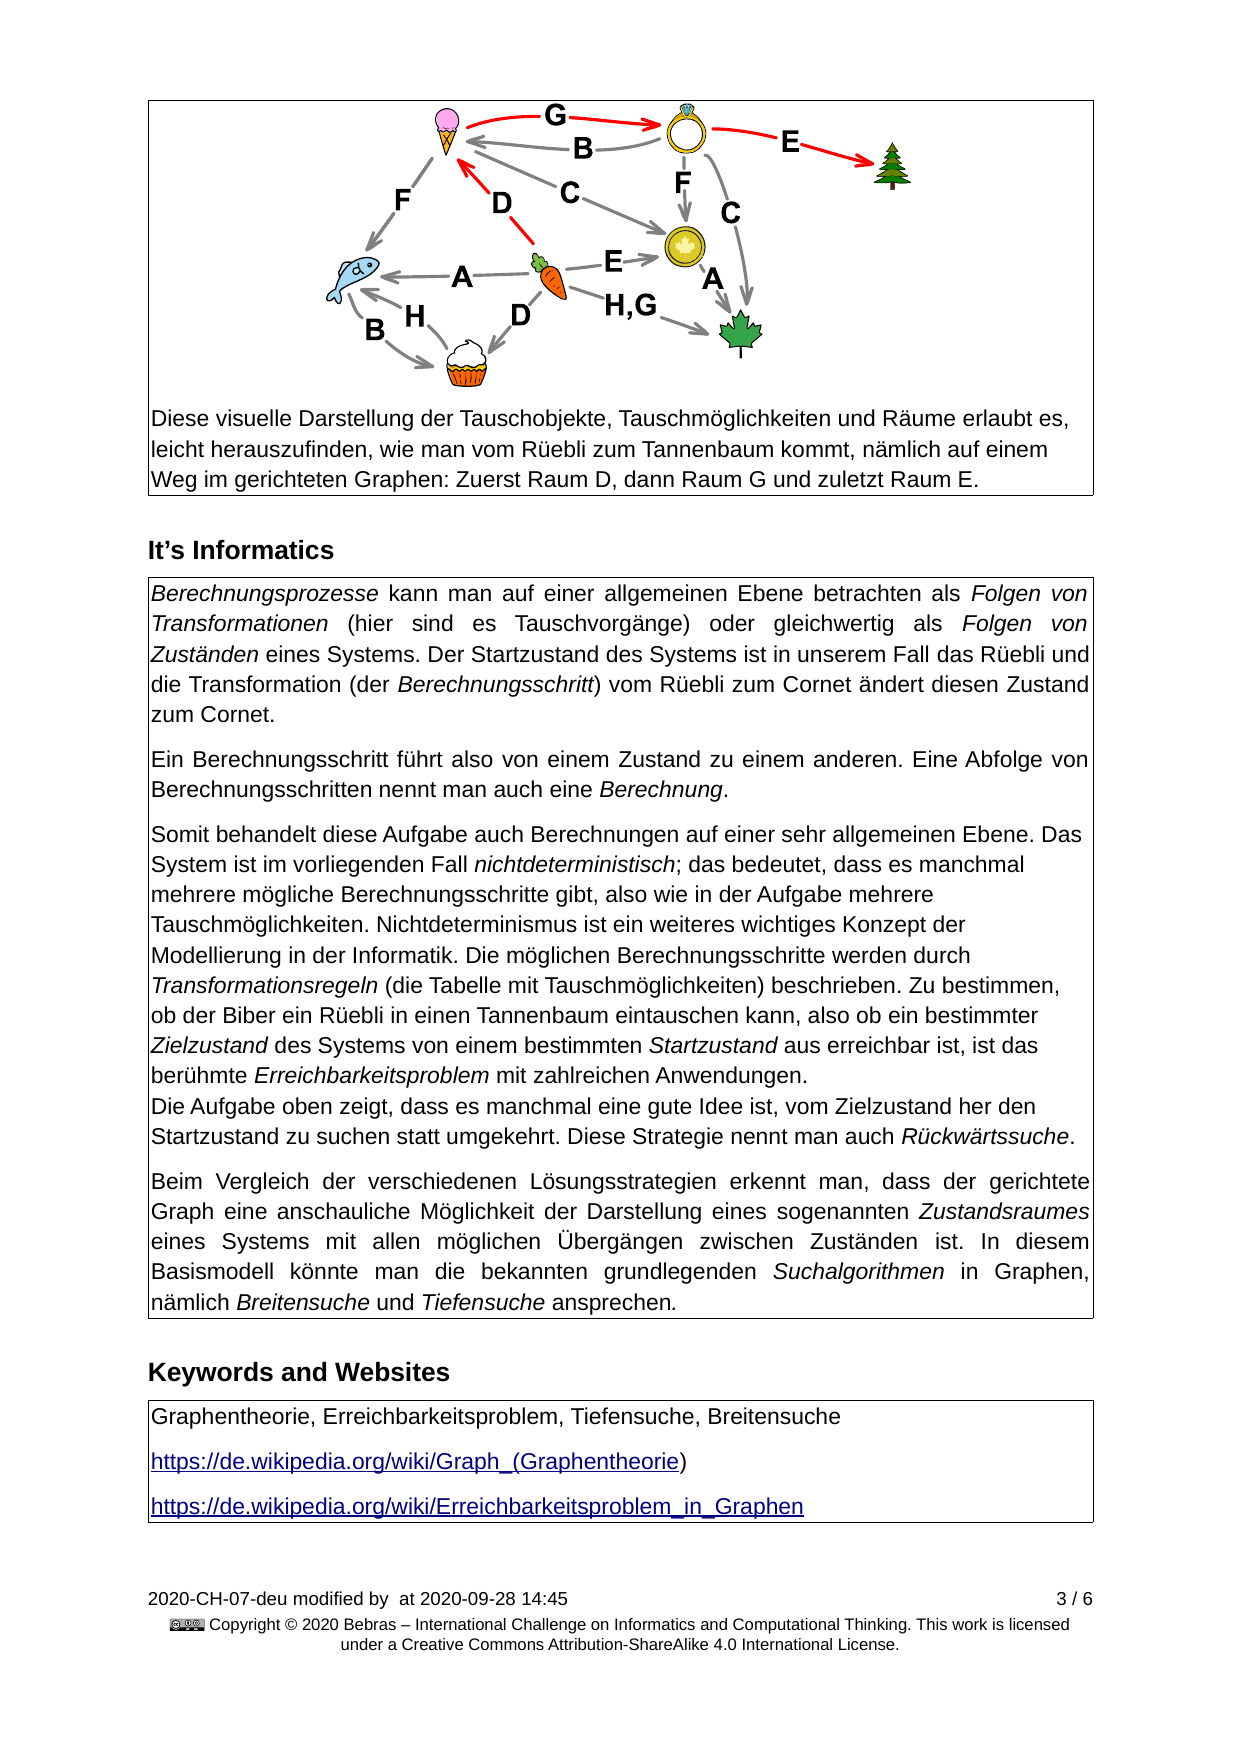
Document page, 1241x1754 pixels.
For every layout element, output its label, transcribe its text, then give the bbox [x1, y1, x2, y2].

text Diese visuelle Darstellung der Tauschobjekte, Tauschmöglichkeiten und Räume erlaubt es, leicht herauszufinden, wie man vom Rüebli zum Tannenbaum kommt, nämlich auf einem Weg im gerichteten Graphen: Zuerst Raum D, dann Raum G und zuletzt Raum E. [149, 402, 1093, 495]
text Graphentheorie, Erreichbarkeitsproblem, Tiefensuche, Breitensuche [149, 1401, 1093, 1429]
text Beim Vergleich der verschiedenen Lösungsstrategien erkennt man, dass der gerichtete Graph eine anschauliche Möglichkeit der Darstellung eines sogenannten Zustandsraumes eines Systems mit allen möglichen Übergängen zwischen Zuständen ist. In diesem Basismodell könnte man die bekannten grundlegenden Suchalgorithmen in Graphen, nämlich Breitensuche und Tiefensuche ansprechen. [149, 1165, 1093, 1318]
text https://de.wikipedia.org/wiki/Graph_(Graphentheorie) [149, 1445, 1093, 1474]
text Ein Berechnungsschritt führt also von einem Zustand zu einem anderen. Eine Abfolge von Berechnungsschritten nennt man auch eine Berechnung. [149, 743, 1093, 802]
text Berechnungsprozesse kann man auf einer allgemeinen Ebene betrachten als Folgen von Transformationen (hier sind es Tauschvorgänge) oder gleichwertig als Folgen von Zuständen eines Systems. Der Startzustand des Systems ist in unserem Fall das Rüebli und die Transformation (der Berechnungsschritt) vom Rüebli zum Cornet ändert diesen Zustand zum Cornet. [149, 578, 1093, 727]
subtitle Keywords and Websites [148, 1357, 1093, 1387]
text https://de.wikipedia.org/wiki/Erreichbarkeitsproblem_in_Graphen [149, 1489, 1093, 1522]
subtitle It’s Informatics [148, 534, 1093, 565]
text Somit behandelt diese Aufgabe auch Berechnungen auf einer sehr allgemeinen Ebene. Das System ist im vorliegenden Fall nichtdeterministisch; das bedeutet, dass es manchmal mehrere mögliche Berechnungsschritte gibt, also wie in der Aufgabe mehrere Tauschmöglichkeiten. Nichtdeterminismus ist ein weiteres wichtiges Konzept der Modellierung in der Informatik. Die möglichen Berechnungsschritte werden durch Transformationsregeln (die Tabelle mit Tauschmöglichkeiten) beschrieben. Zu bestimmen, ob der Biber ein Rüebli in einen Tannenbaum eintauschen kann, also ob ein bestimmter Zielzustand des Systems von einem bestimmten Startzustand aus erreichbar ist, ist das berühmte Erreichbarkeitsproblem mit zahlreichen Anwendungen. Die Aufgabe oben zeigt, dass es manchmal eine gute Idee ist, vom Zielzustand her den Startzustand zu suchen statt umgekehrt. Diese Strategie nennt man auch Rückwärtssuche. [149, 818, 1093, 1149]
